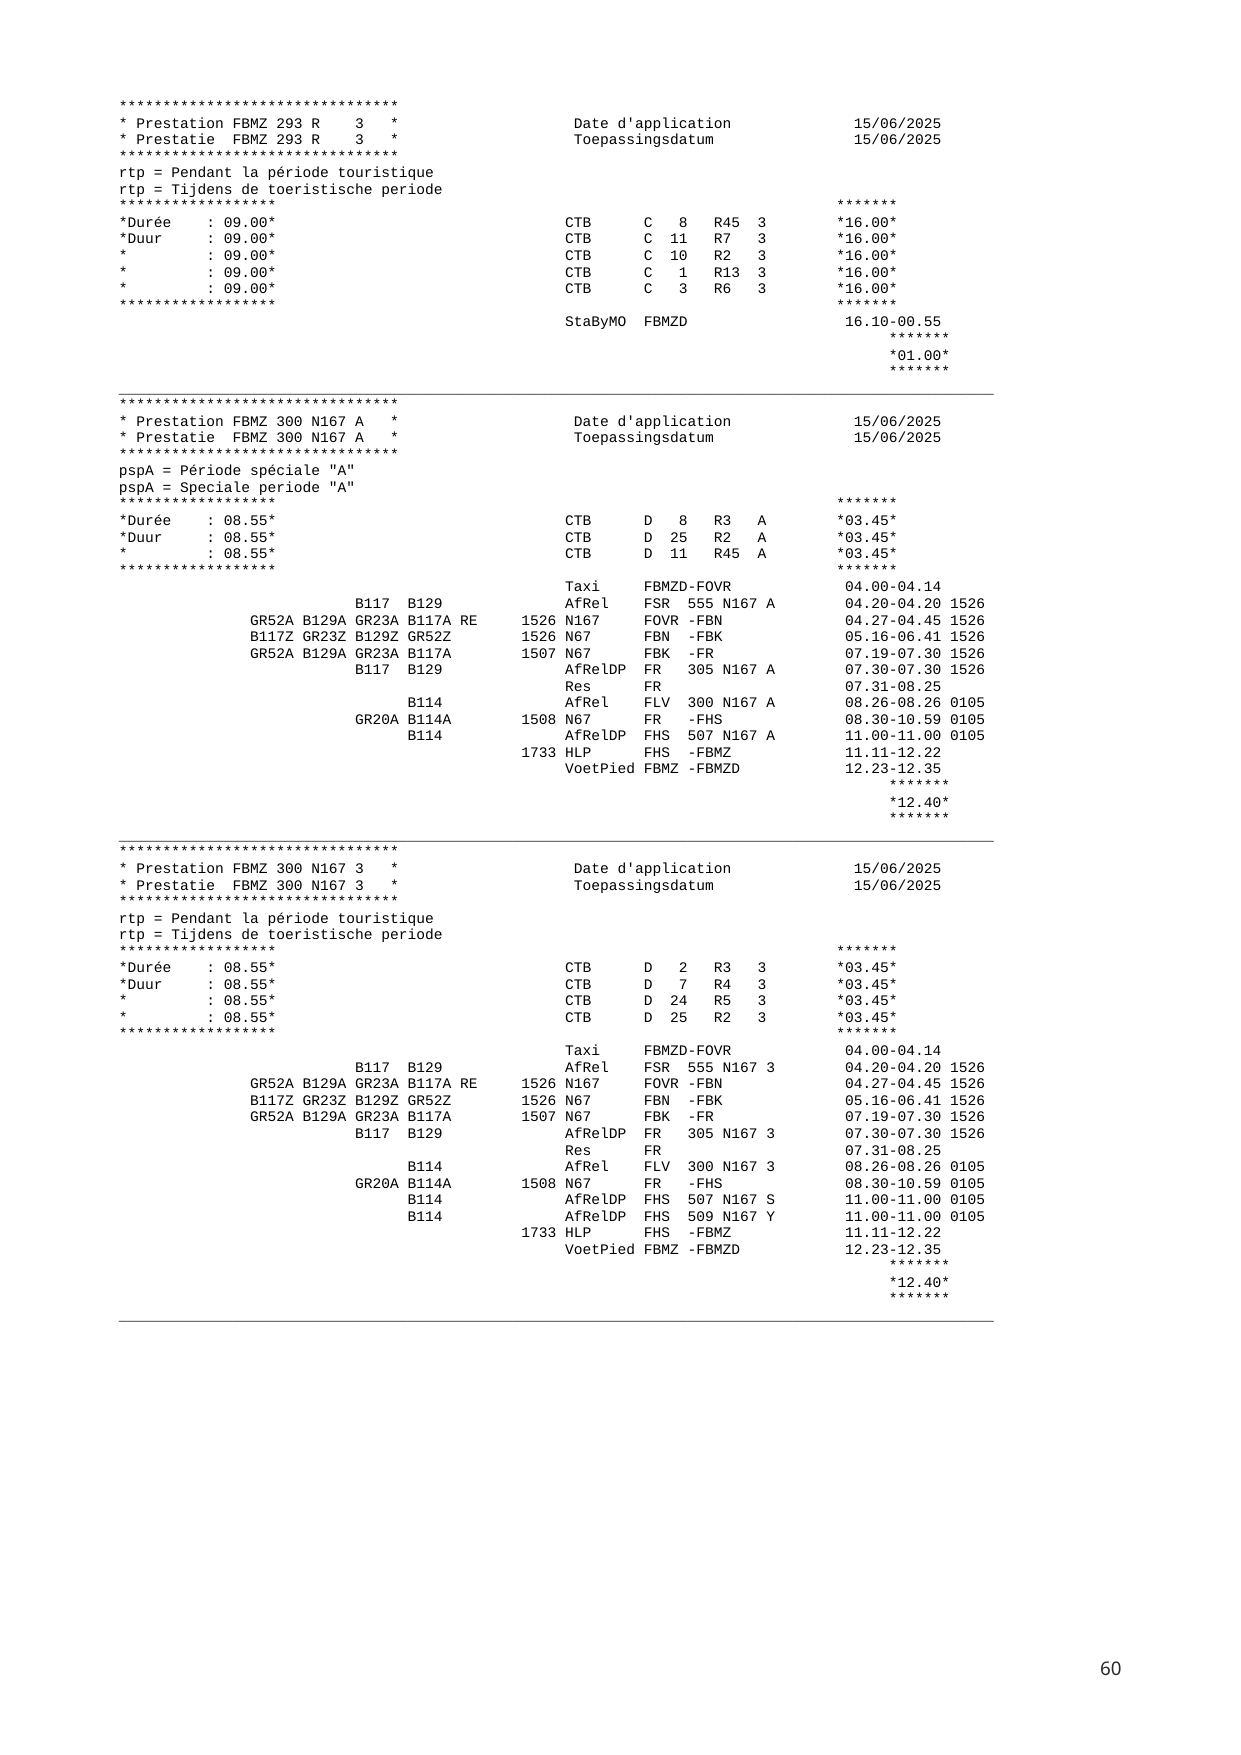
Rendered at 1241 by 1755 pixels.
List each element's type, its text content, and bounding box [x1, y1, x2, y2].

text ******************************** * Prestation FBMZ 300 N167 3 * Date d'application 15/06/2025 * Prestatie FBMZ 300 N167 3 * Toepassingsdatum 15/06/2025 ******************************** rtp = Pendant la période touristique rtp = Tijdens de toeristische periode ****************** ******* *Durée : 08.55* CTB D 2 R3 3 *03.45* *Duur : 08.55* CTB D 7 R4 3 *03.45* * : 08.55* CTB D 24 R5 3 *03.45* * : 08.55* CTB D 25 R2 3 *03.45* ****************** ******* Taxi FBMZD-FOVR 04.00-04.14 B117 B129 AfRel FSR 555 N167 3 04.20-04.20 1526 GR52A B129A GR23A B117A RE 1526 N167 FOVR -FBN 04.27-04.45 1526 B117Z GR23Z B129Z GR52Z 1526 N67 FBN -FBK 05.16-06.41 1526 GR52A B129A GR23A B117A 1507 N67 FBK -FR 07.19-07.30 1526 B117 B129 AfRelDP FR 305 N167 3 07.30-07.30 1526 Res FR 07.31-08.25 B114 AfRel FLV 300 N167 3 08.26-08.26 0105 GR20A B114A 1508 N67 FR -FHS 08.30-10.59 0105 B114 AfRelDP FHS 507 N167 S 11.00-11.00 0105 B114 AfRelDP FHS 509 N167 Y 11.00-11.00 0105 1733 HLP FHS -FBMZ 11.11-12.22 VoetPied FBMZ -FBMZD 12.23-12.35 ******* *12.40* ******* ____________________________________________________________________________________________________ [119, 844, 1122, 1325]
text ******************************** * Prestation FBMZ 300 N167 A * Date d'application 15/06/2025 * Prestatie FBMZ 300 N167 A * Toepassingsdatum 15/06/2025 ******************************** pspA = Période spéciale "A" pspA = Speciale periode "A" ****************** ******* *Durée : 08.55* CTB D 8 R3 A *03.45* *Duur : 08.55* CTB D 25 R2 A *03.45* * : 08.55* CTB D 11 R45 A *03.45* ****************** ******* Taxi FBMZD-FOVR 04.00-04.14 B117 B129 AfRel FSR 555 N167 A 04.20-04.20 1526 GR52A B129A GR23A B117A RE 1526 N167 FOVR -FBN 04.27-04.45 1526 B117Z GR23Z B129Z GR52Z 1526 N67 FBN -FBK 05.16-06.41 1526 GR52A B129A GR23A B117A 1507 N67 FBK -FR 07.19-07.30 1526 B117 B129 AfRelDP FR 305 N167 A 07.30-07.30 1526 Res FR 07.31-08.25 B114 AfRel FLV 300 N167 A 08.26-08.26 0105 GR20A B114A 1508 N67 FR -FHS 08.30-10.59 0105 B114 AfRelDP FHS 507 N167 A 11.00-11.00 0105 1733 HLP FHS -FBMZ 11.11-12.22 VoetPied FBMZ -FBMZD 12.23-12.35 ******* *12.40* ******* ____________________________________________________________________________________________________ [119, 397, 1122, 844]
text ******************************** * Prestation FBMZ 293 R 3 * Date d'application 15/06/2025 * Prestatie FBMZ 293 R 3 * Toepassingsdatum 15/06/2025 ******************************** rtp = Pendant la période touristique rtp = Tijdens de toeristische periode ****************** ******* *Durée : 09.00* CTB C 8 R45 3 *16.00* *Duur : 09.00* CTB C 11 R7 3 *16.00* * : 09.00* CTB C 10 R2 3 *16.00* * : 09.00* CTB C 1 R13 3 *16.00* * : 09.00* CTB C 3 R6 3 *16.00* ****************** ******* StaByMO FBMZD 16.10-00.55 ******* *01.00* ******* ____________________________________________________________________________________________________ [119, 99, 1122, 397]
